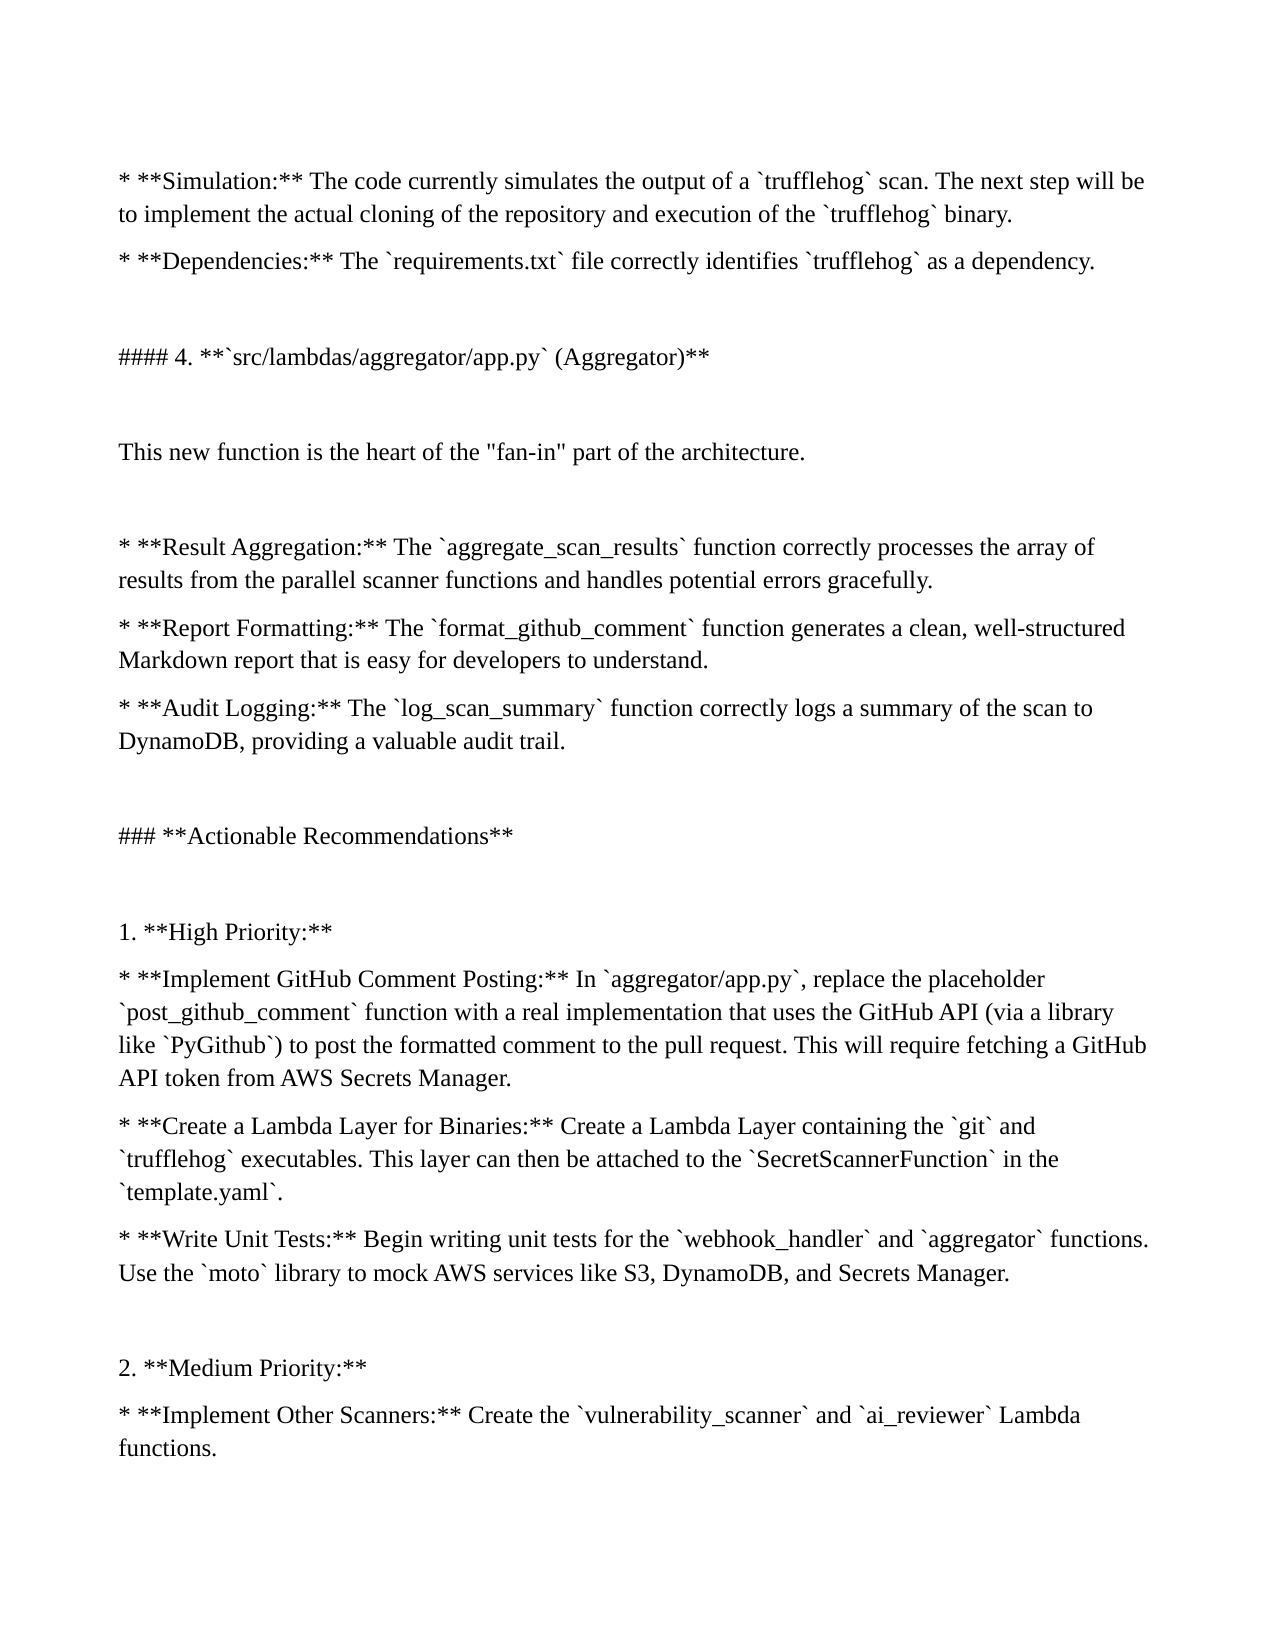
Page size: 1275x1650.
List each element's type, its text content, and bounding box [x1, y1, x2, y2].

text * **Implement GitHub Comment Posting:** In `aggregator/app.py`, replace the placeholder `post_github_comment` function with a real implementation that uses the GitHub API (via a library like `PyGithub`) to post the formatted comment to the pull request. This will require fetching a GitHub API token from AWS Secrets Manager. [118, 964, 1157, 1092]
text * **Write Unit Tests:** Begin writing unit tests for the `webhook_handler` and `aggregator` functions. Use the `moto` library to mock AWS services like S3, DynamoDB, and Secrets Manager. [118, 1224, 1157, 1286]
text #### 4. **`src/lambdas/aggregator/app.py` (Aggregator)** [118, 342, 1157, 370]
text * **Create a Lambda Layer for Binaries:** Create a Lambda Layer containing the `git` and `trufflehog` executables. This layer can then be attached to the `SecretScannerFunction` in the `template.yaml`. [118, 1111, 1157, 1206]
text 2. **Medium Priority:** [118, 1353, 1157, 1382]
text * **Implement Other Scanners:** Create the `vulnerability_scanner` and `ai_reviewer` Lambda functions. [118, 1400, 1157, 1462]
text * **Audit Logging:** The `log_scan_summary` function correctly logs a summary of the scan to DynamoDB, providing a valuable audit trail. [118, 693, 1157, 755]
text ### **Actionable Recommendations** [118, 821, 1157, 850]
text * **Dependencies:** The `requirements.txt` file correctly identifies `trufflehog` as a dependency. [118, 246, 1157, 275]
text * **Report Formatting:** The `format_github_comment` function generates a clean, well-structured Markdown report that is easy for developers to understand. [118, 613, 1157, 674]
text * **Result Aggregation:** The `aggregate_scan_results` function correctly processes the array of results from the parallel scanner functions and handles potential errors gracefully. [118, 532, 1157, 594]
text This new function is the heart of the "fan-in" part of the architecture. [118, 437, 1157, 466]
text 1. **High Priority:** [118, 917, 1157, 945]
text * **Simulation:** The code currently simulates the output of a `trufflehog` scan. The next step will be to implement the actual cloning of the repository and execution of the `trufflehog` binary. [118, 166, 1157, 227]
